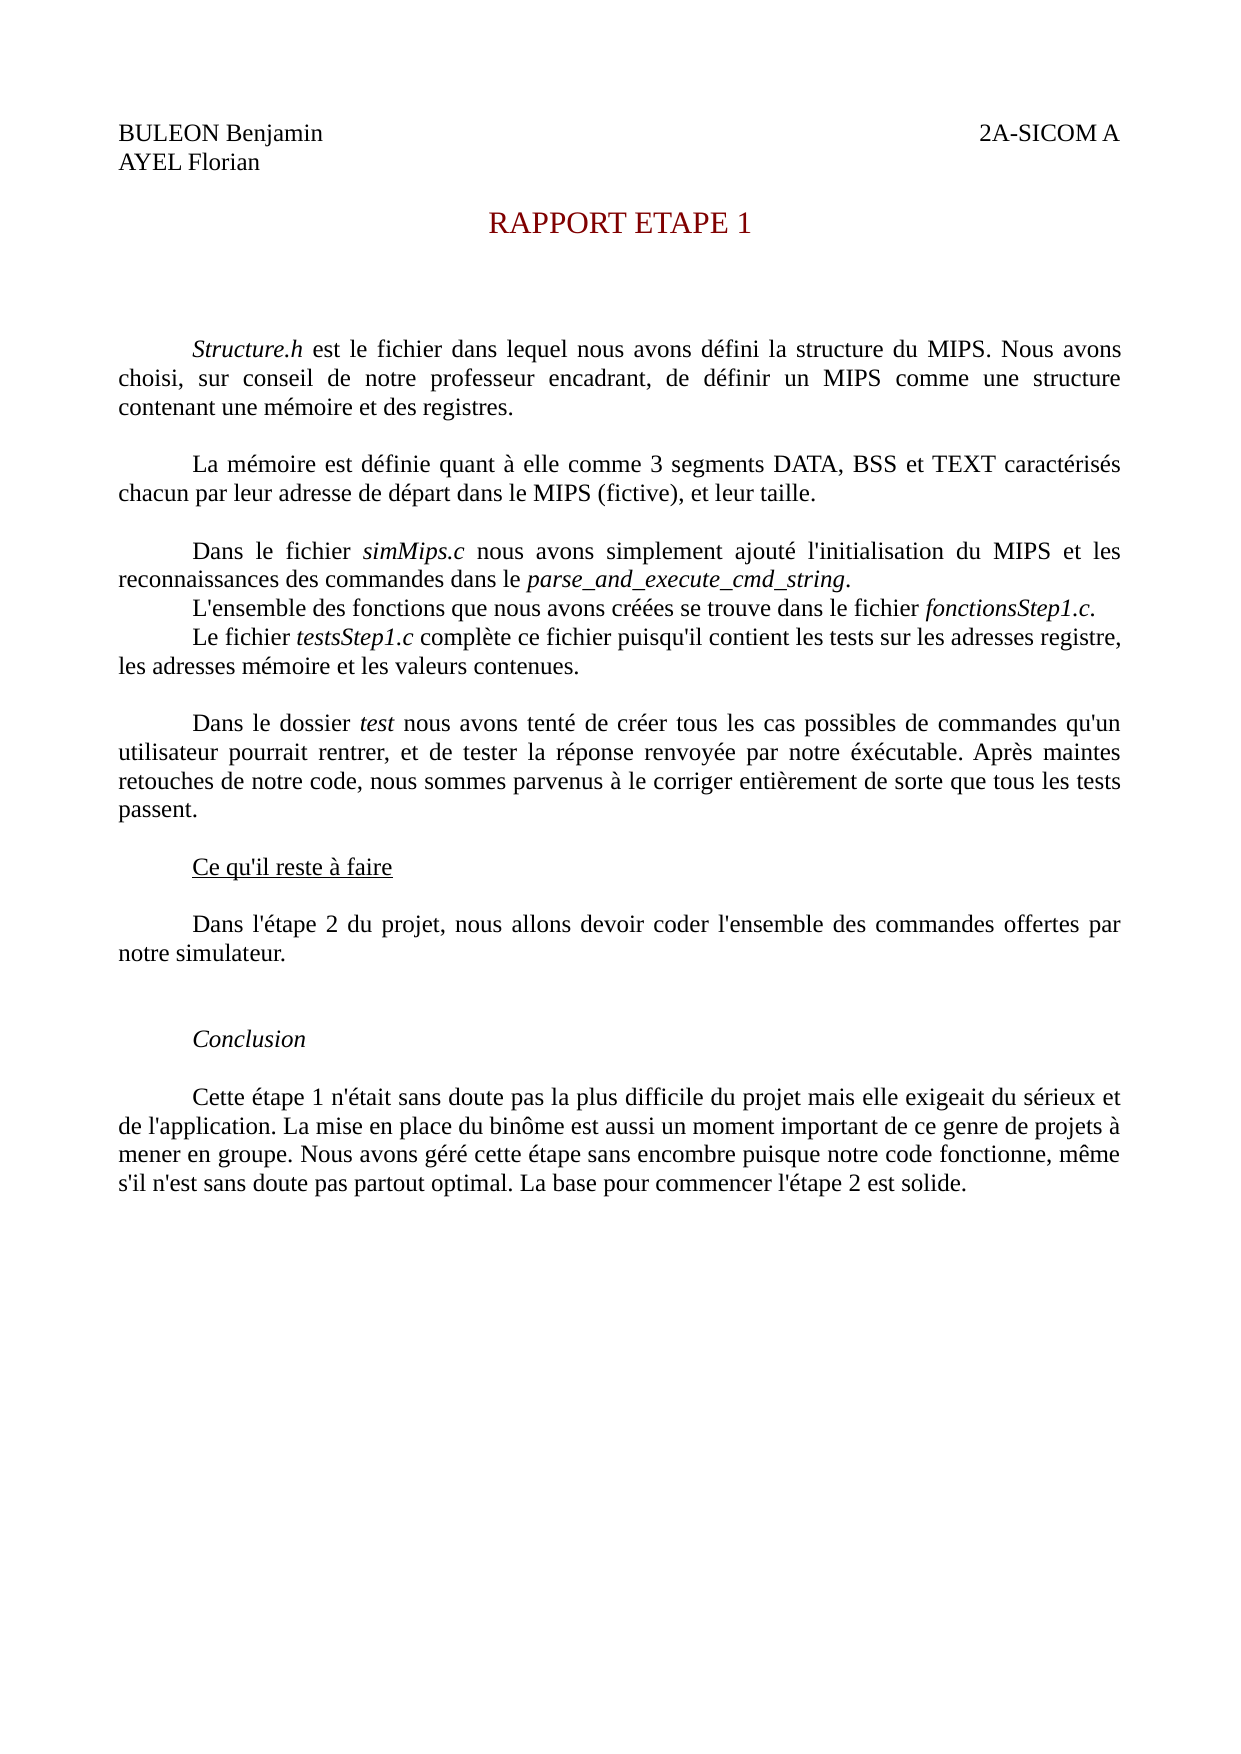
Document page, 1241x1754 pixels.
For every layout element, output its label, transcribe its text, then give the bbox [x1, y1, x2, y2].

text Dans le fichier simMips.c nous avons simplement ajouté l'initialisation du MIPS et les reconnaissances des commandes dans le parse_and_execute_cmd_string. [118, 536, 1122, 593]
text Le fichier testsStep1.c complète ce fichier puisqu'il contient les tests sur les adresses registre, les adresses mémoire et les valeurs contenues. [118, 622, 1122, 679]
text Ce qu'il reste à faire [118, 852, 1122, 881]
text L'ensemble des fonctions que nous avons créées se trouve dans le fichier fonctionsStep1.c. [118, 593, 1122, 622]
text Cette étape 1 n'était sans doute pas la plus difficile du projet mais elle exigeait du sérieux et de l'application. La mise en place du binôme est aussi un moment important de ce genre de projets à mener en groupe. Nous avons géré cette étape sans encombre puisque notre code fonctionne, même s'il n'est sans doute pas partout optimal. La base pour commencer l'étape 2 est solide. [118, 1082, 1122, 1197]
text Dans l'étape 2 du projet, nous allons devoir coder l'ensemble des commandes offertes par notre simulateur. [118, 909, 1122, 967]
text La mémoire est définie quant à elle comme 3 segments DATA, BSS et TEXT caractérisés chacun par leur adresse de départ dans le MIPS (fictive), et leur taille. [118, 449, 1122, 507]
text Dans le dossier test nous avons tenté de créer tous les cas possibles de commandes qu'un utilisateur pourrait rentrer, et de tester la réponse renvoyée par notre éxécutable. Après maintes retouches de notre code, nous sommes parvenus à le corriger entièrement de sorte que tous les tests passent. [118, 708, 1122, 823]
text Conclusion [118, 1024, 1122, 1053]
text Structure.h est le fichier dans lequel nous avons défini la structure du MIPS. Nous avons choisi, sur conseil de notre professeur encadrant, de définir un MIPS comme une structure contenant une mémoire et des registres. [118, 334, 1122, 421]
